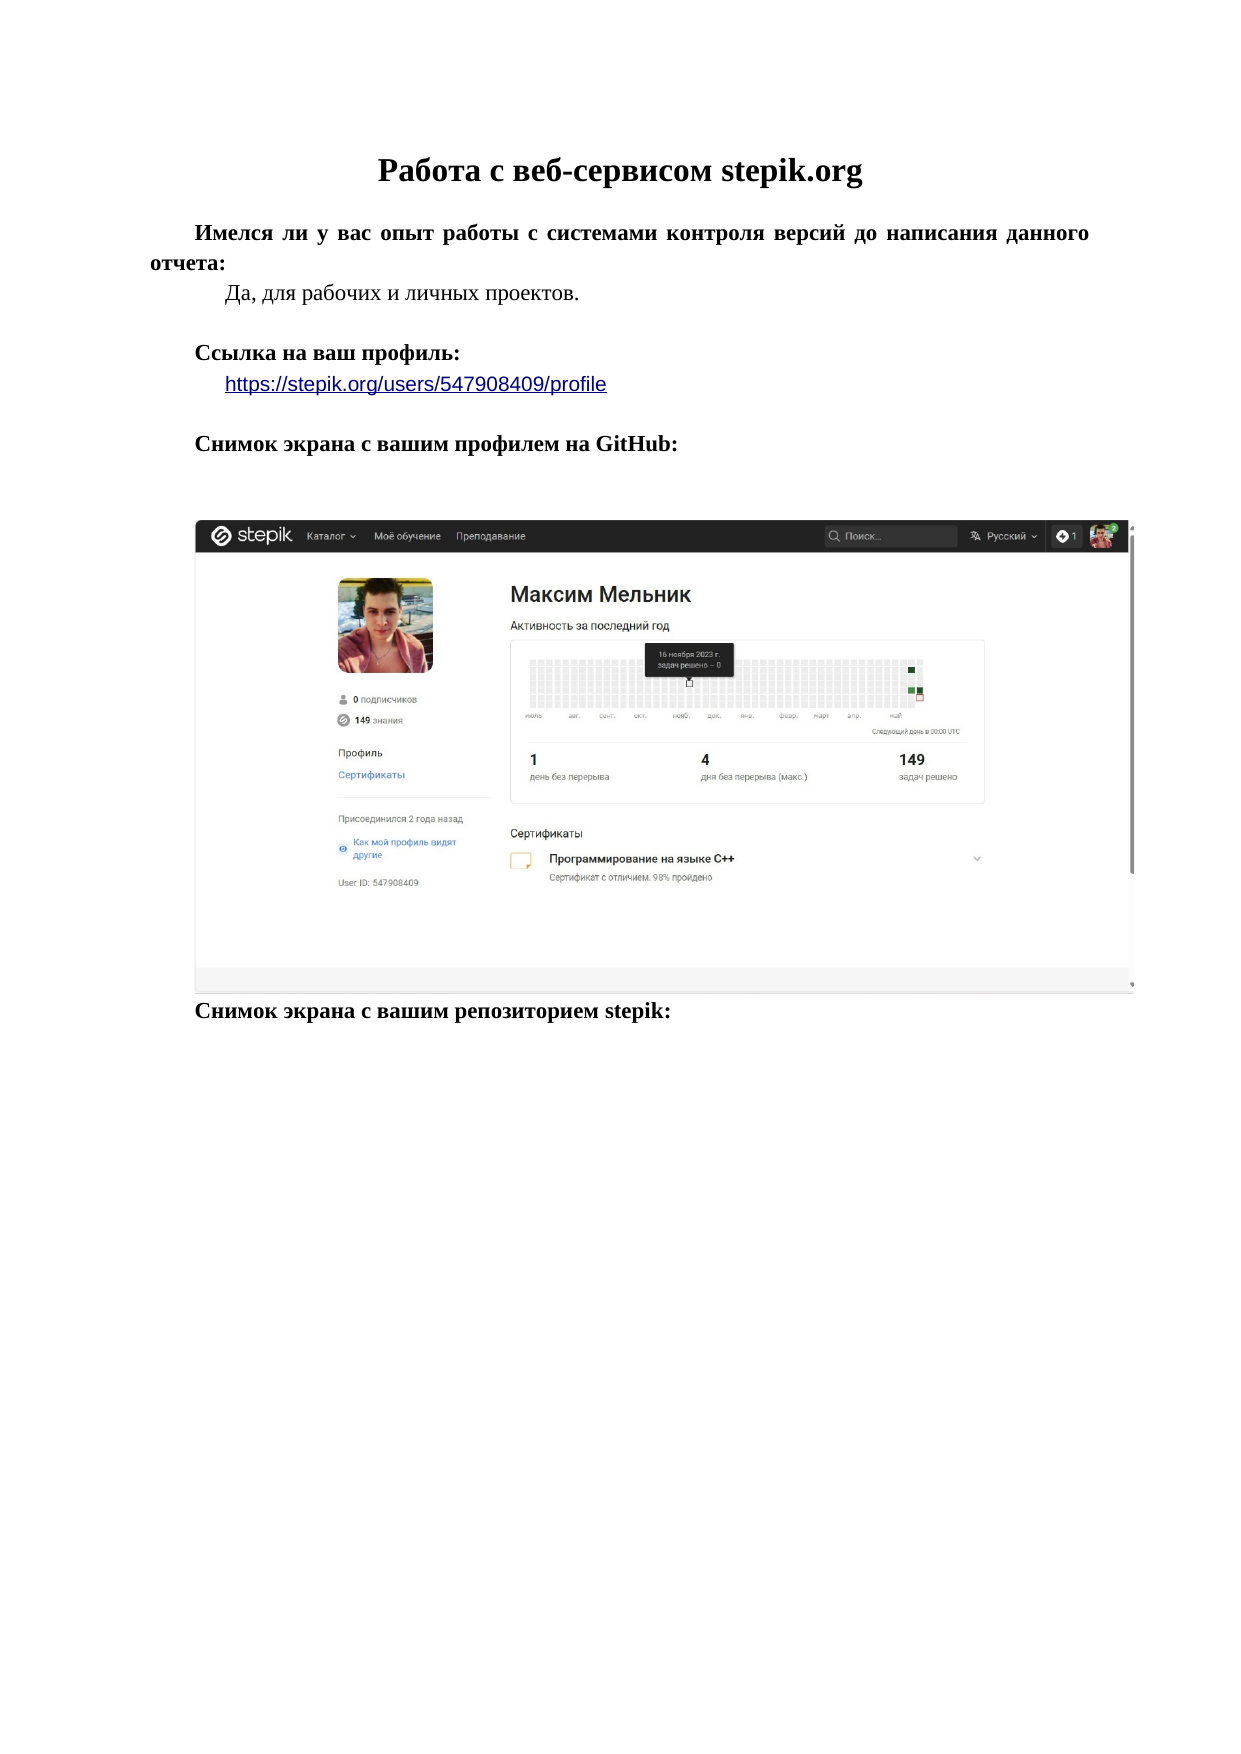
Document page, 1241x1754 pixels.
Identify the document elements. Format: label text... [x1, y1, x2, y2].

text Имелся ли у вас опыт работы с системами контроля версий до написания данного отчета: [150, 218, 1090, 275]
text Снимок экрана с вашим репозиторием stepik: [150, 997, 1090, 1023]
text Ссылка на ваш профиль: [150, 339, 1090, 366]
text https://stepik.org/users/547908409/profile [150, 369, 1090, 396]
text Работа с веб-сервисом stepik.org [150, 150, 1090, 188]
text Да, для рабочих и личных проектов. [150, 279, 1090, 305]
text Снимок экрана с вашим профилем на GitHub: [150, 430, 1090, 456]
